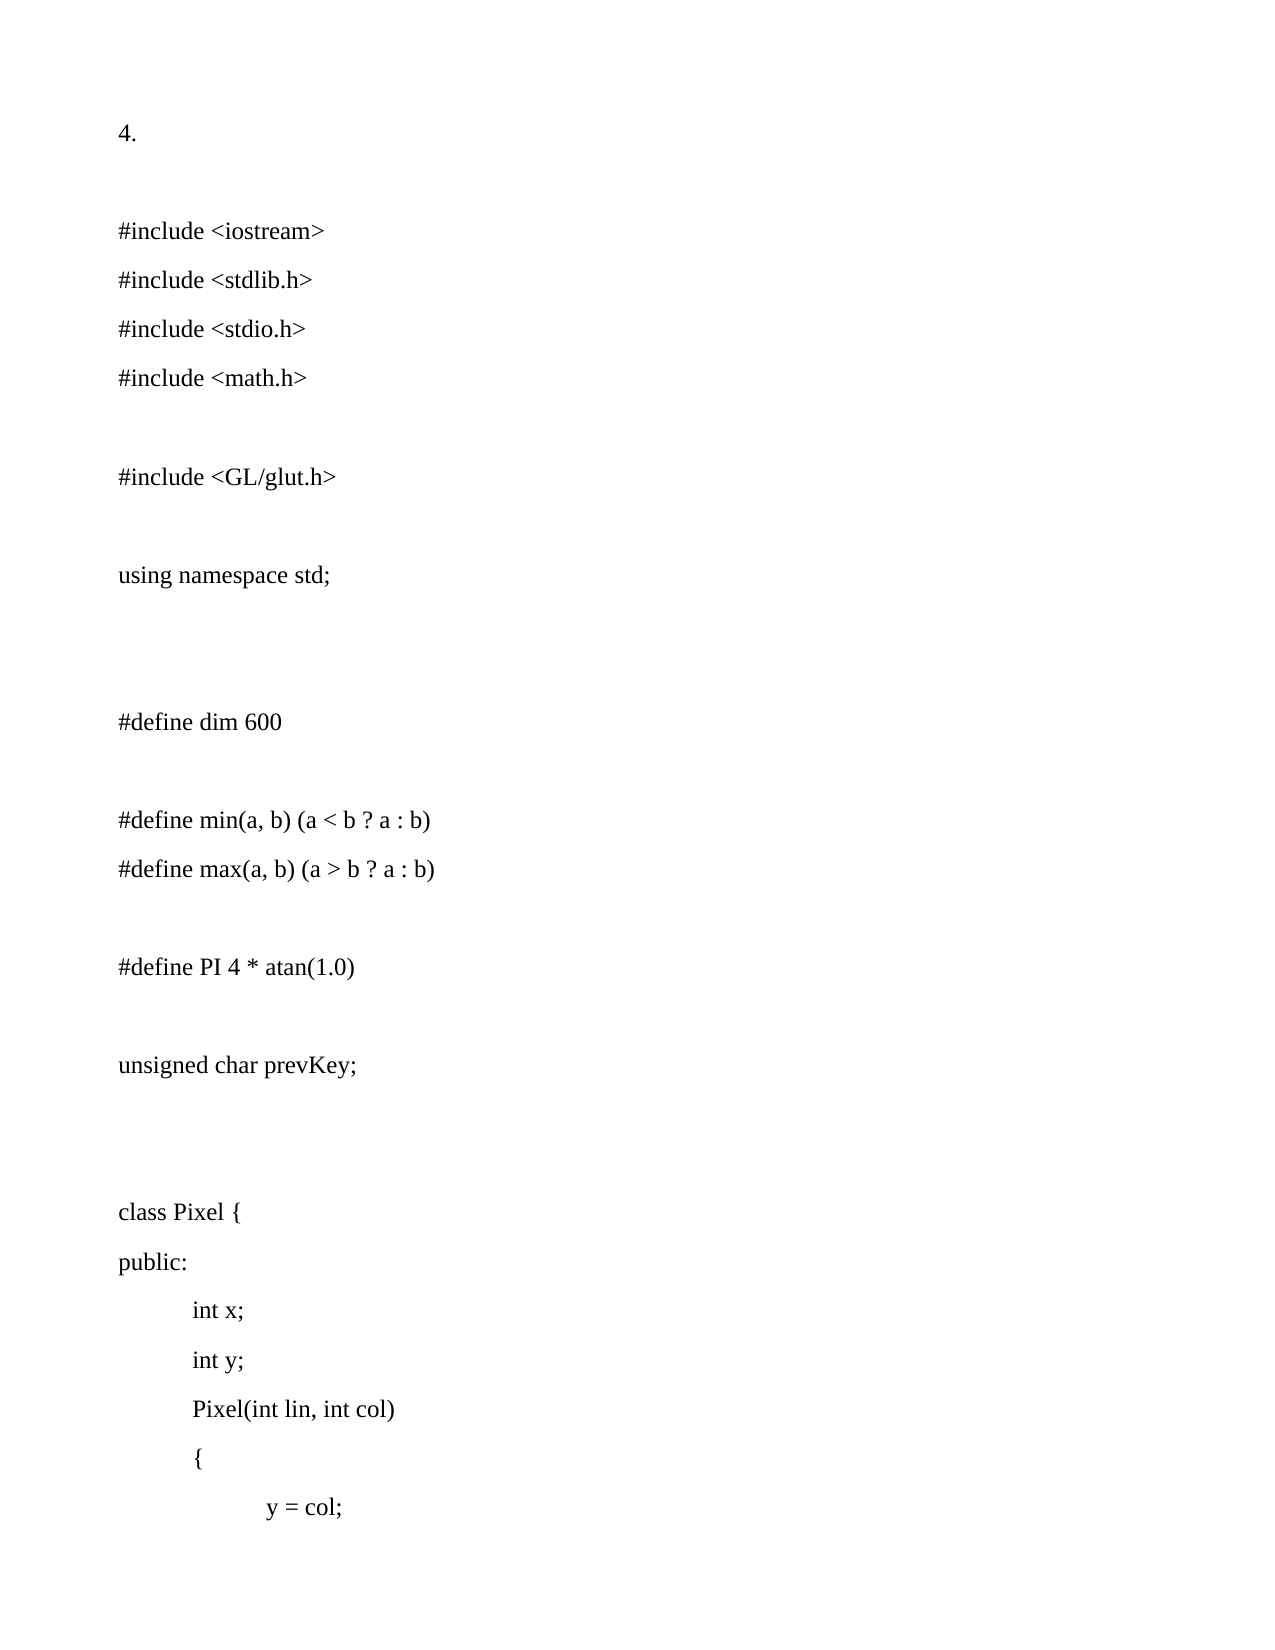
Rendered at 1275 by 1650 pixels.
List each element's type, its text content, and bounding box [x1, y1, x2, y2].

text #include <stdio.h> [118, 314, 1157, 343]
text #include <math.h> [118, 363, 1157, 392]
text #include <iostream> [118, 216, 1157, 245]
text public: [118, 1247, 1157, 1275]
text Pixel(int lin, int col) [118, 1394, 1157, 1422]
text #define max(a, b) (a > b ? a : b) [118, 854, 1157, 883]
text #define min(a, b) (a < b ? a : b) [118, 805, 1157, 834]
text #include <stdlib.h> [118, 265, 1157, 294]
text int y; [118, 1345, 1157, 1373]
text int x; [118, 1296, 1157, 1324]
text { [118, 1443, 1157, 1472]
text class Pixel { [118, 1197, 1157, 1226]
text 4. [118, 118, 1157, 147]
text #define dim 600 [118, 707, 1157, 736]
text #include <GL/glut.h> [118, 462, 1157, 490]
text y = col; [118, 1492, 1157, 1521]
text unsigned char prevKey; [118, 1050, 1157, 1079]
text using namespace std; [118, 560, 1157, 588]
text #define PI 4 * atan(1.0) [118, 952, 1157, 981]
